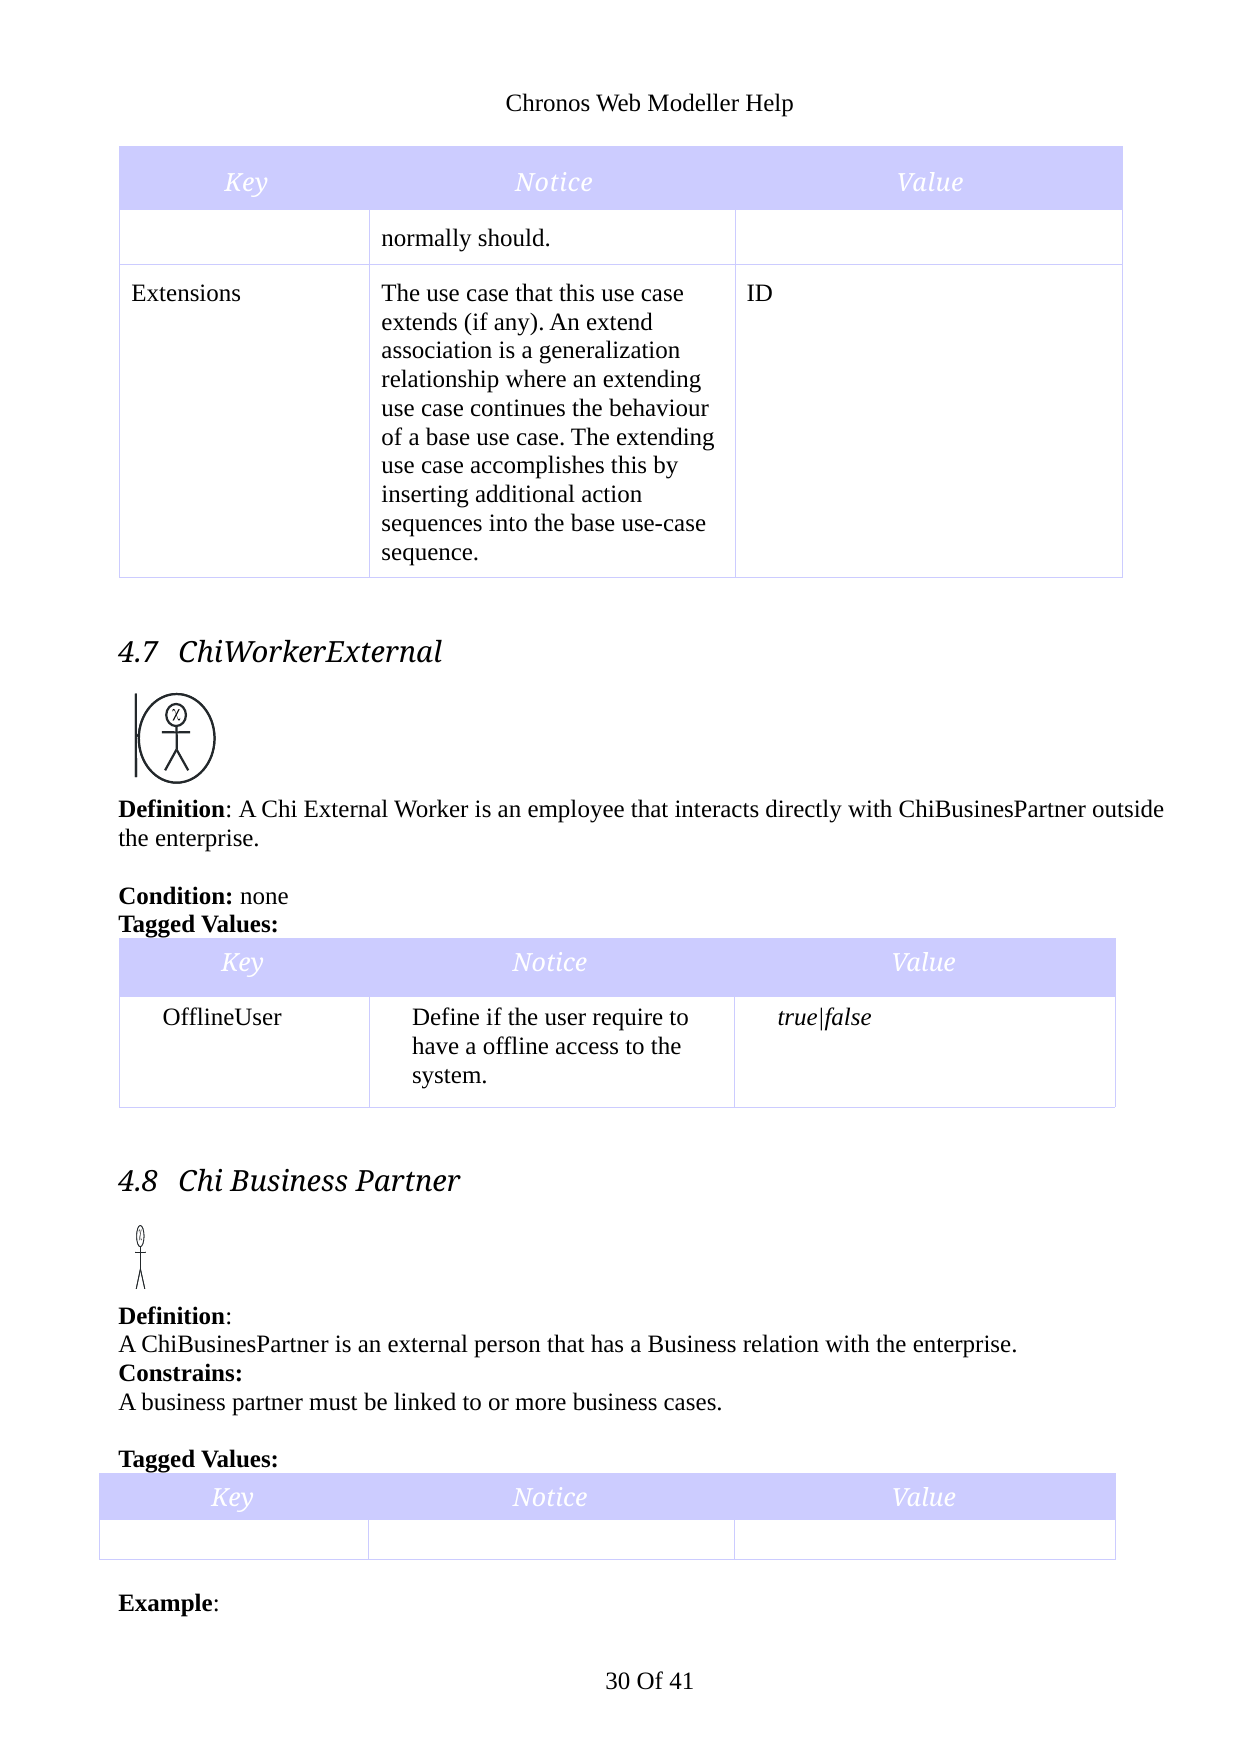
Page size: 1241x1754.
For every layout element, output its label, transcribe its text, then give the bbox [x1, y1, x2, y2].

text A ChiBusinesPartner is an external person that has a Business relation with the enterprise. [118, 1329, 1181, 1358]
table_header Value [735, 1474, 1115, 1519]
subtitle Chi Business Partner [118, 1161, 1181, 1200]
text Example: [118, 1588, 1181, 1617]
text Definition: A Chi External Worker is an employee that interacts directly with ChiBusinesPartner outside the enterprise. [118, 794, 1181, 852]
table_header Key [120, 147, 369, 209]
table_cell [120, 210, 369, 264]
table_cell [735, 1520, 1115, 1559]
text A business partner must be linked to or more business cases. [118, 1387, 1181, 1416]
table_header Key [120, 939, 369, 996]
text Constrains: [118, 1358, 1181, 1387]
subtitle ChiWorkerExternal [118, 631, 1181, 671]
table_header Value [736, 147, 1122, 209]
text Condition: none [118, 881, 1181, 909]
table_cell Define if the user require to have a offline access to the system. [370, 997, 734, 1107]
table_cell normally should. [370, 210, 735, 264]
table_cell [736, 210, 1122, 264]
table_cell [369, 1520, 734, 1559]
text Definition: [118, 1213, 1181, 1329]
text Tagged Values: [118, 909, 1181, 938]
table_cell [100, 1520, 368, 1559]
table_header Notice [369, 1474, 734, 1519]
table_cell The use case that this use case extends (if any). An extend association is a generalization relationship where an extending use case continues the behaviour of a base use case. The extending use case accomplishes this by inserting additional action sequences into the base use-case sequence. [370, 265, 735, 577]
table_header Value [735, 939, 1115, 996]
table_cell OfflineUser [120, 997, 369, 1107]
table_header Notice [370, 939, 734, 996]
text Tagged Values: [118, 1444, 1181, 1473]
table_cell Extensions [120, 265, 369, 577]
table_header Key [100, 1474, 368, 1519]
table_header Notice [370, 147, 735, 209]
table_cell true|false [735, 997, 1115, 1107]
table_cell ID [736, 265, 1122, 577]
